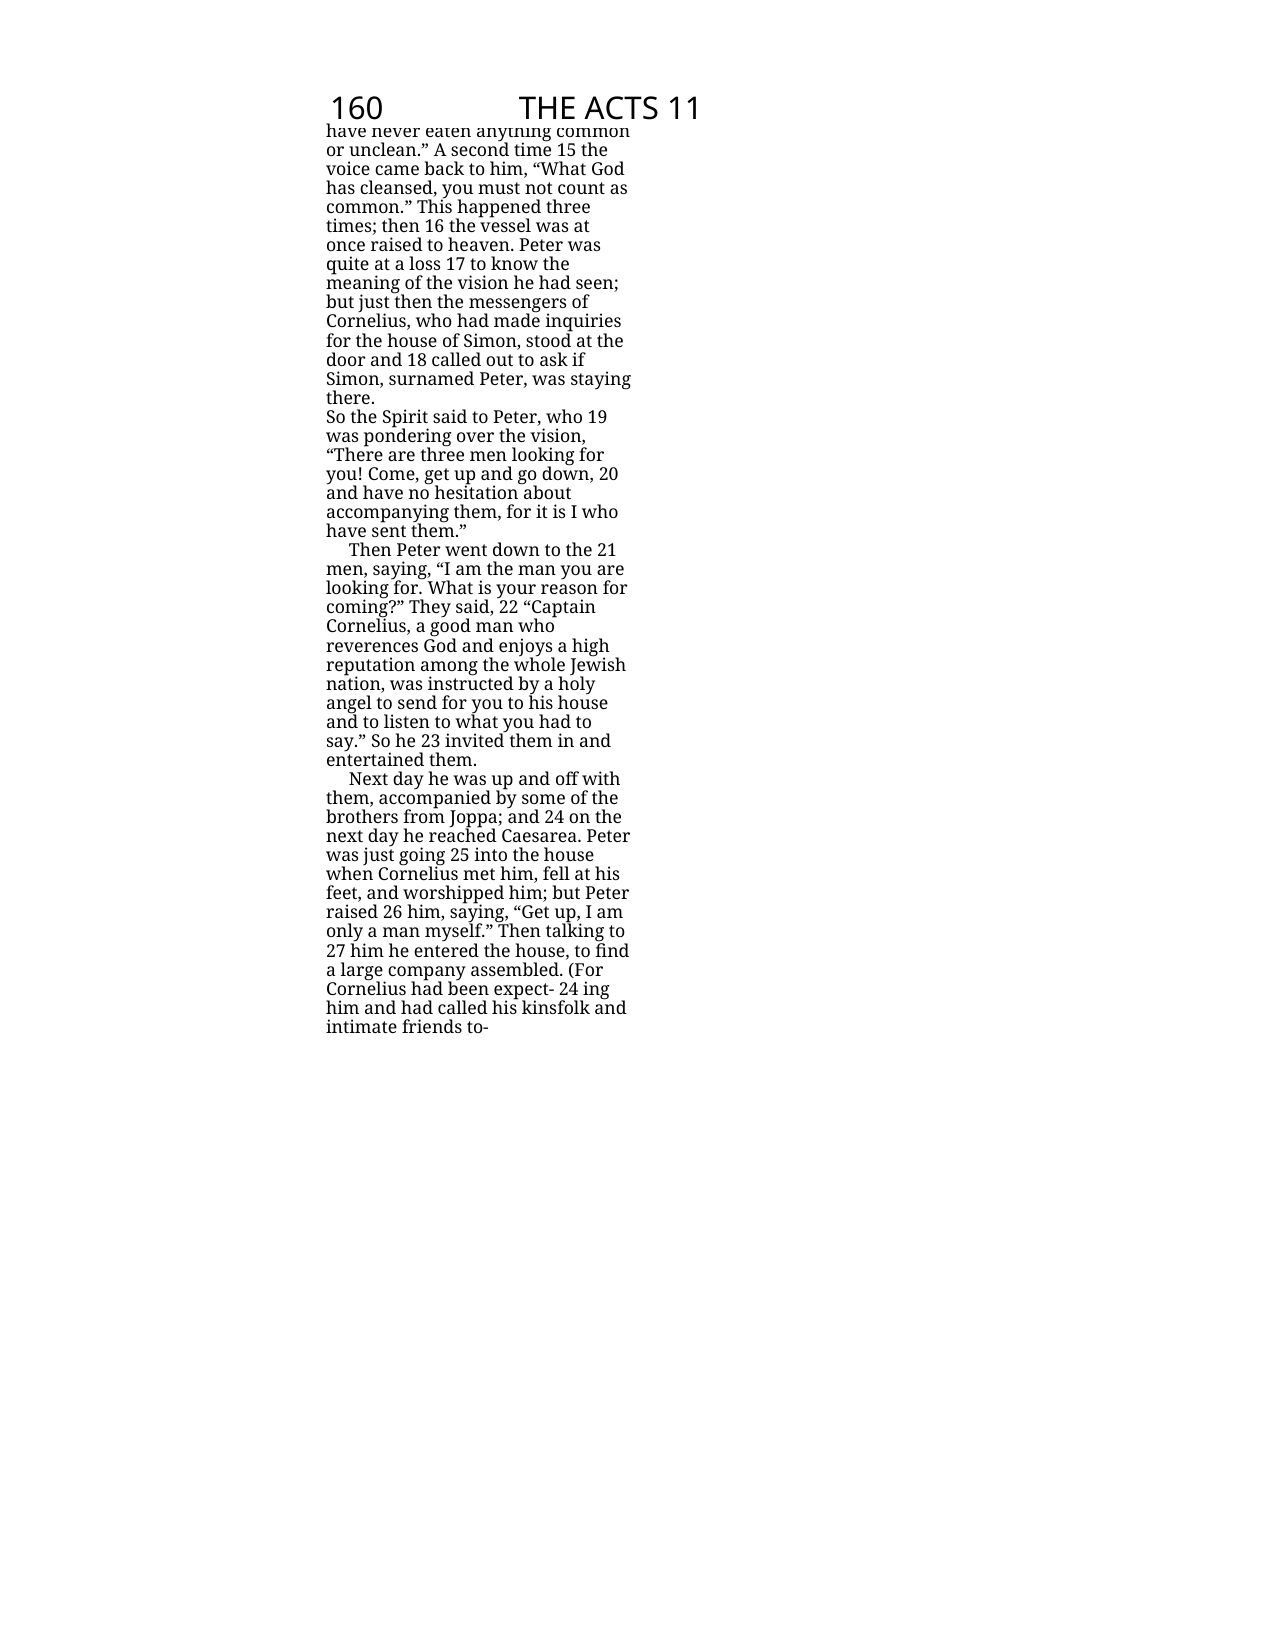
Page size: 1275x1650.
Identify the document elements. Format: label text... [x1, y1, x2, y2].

text So the Spirit said to Peter, who 19 was pondering over the vision, “There are three men looking for you! Come, get up and go down, 20 and have no hesitation about accompanying them, for it is I who have sent them.” [326, 408, 631, 541]
text Next day he was up and off with them, accompanied by some of the brothers from Joppa; and 24 on the next day he reached Caesarea. Peter was just going 25 into the house when Cornelius met him, fell at his feet, and wor­shipped him; but Peter raised 26 him, saying, “Get up, I am only a man myself.” Then talking to 27 him he entered the house, to find a large company assembled. (For Cornelius had been expect- 24 ing him and had called his kins­folk and intimate friends to- [326, 770, 631, 1037]
text Then Peter went down to the 21 men, saying, “I am the man you are looking for. What is your reason for coming?” They said, 22 “Captain Cornelius, a good man who reverences God and enjoys a high reputation among the whole Jewish nation, was in­structed by a holy angel to send for you to his house and to listen to what you had to say.” So he 23 invited them in and entertained them. [326, 541, 631, 770]
text have never eaten anything com­mon or unclean.” A second time 15 the voice came back to him, “What God has cleansed, you must not count as common.” This happened three times; then 16 the vessel was at once raised to heaven. Peter was quite at a loss 17 to know the meaning of the vi­sion he had seen; but just then the messengers of Cornelius, who had made inquiries for the house of Simon, stood at the door and 18 called out to ask if Simon, sur­named Peter, was staying there. [326, 128, 631, 408]
